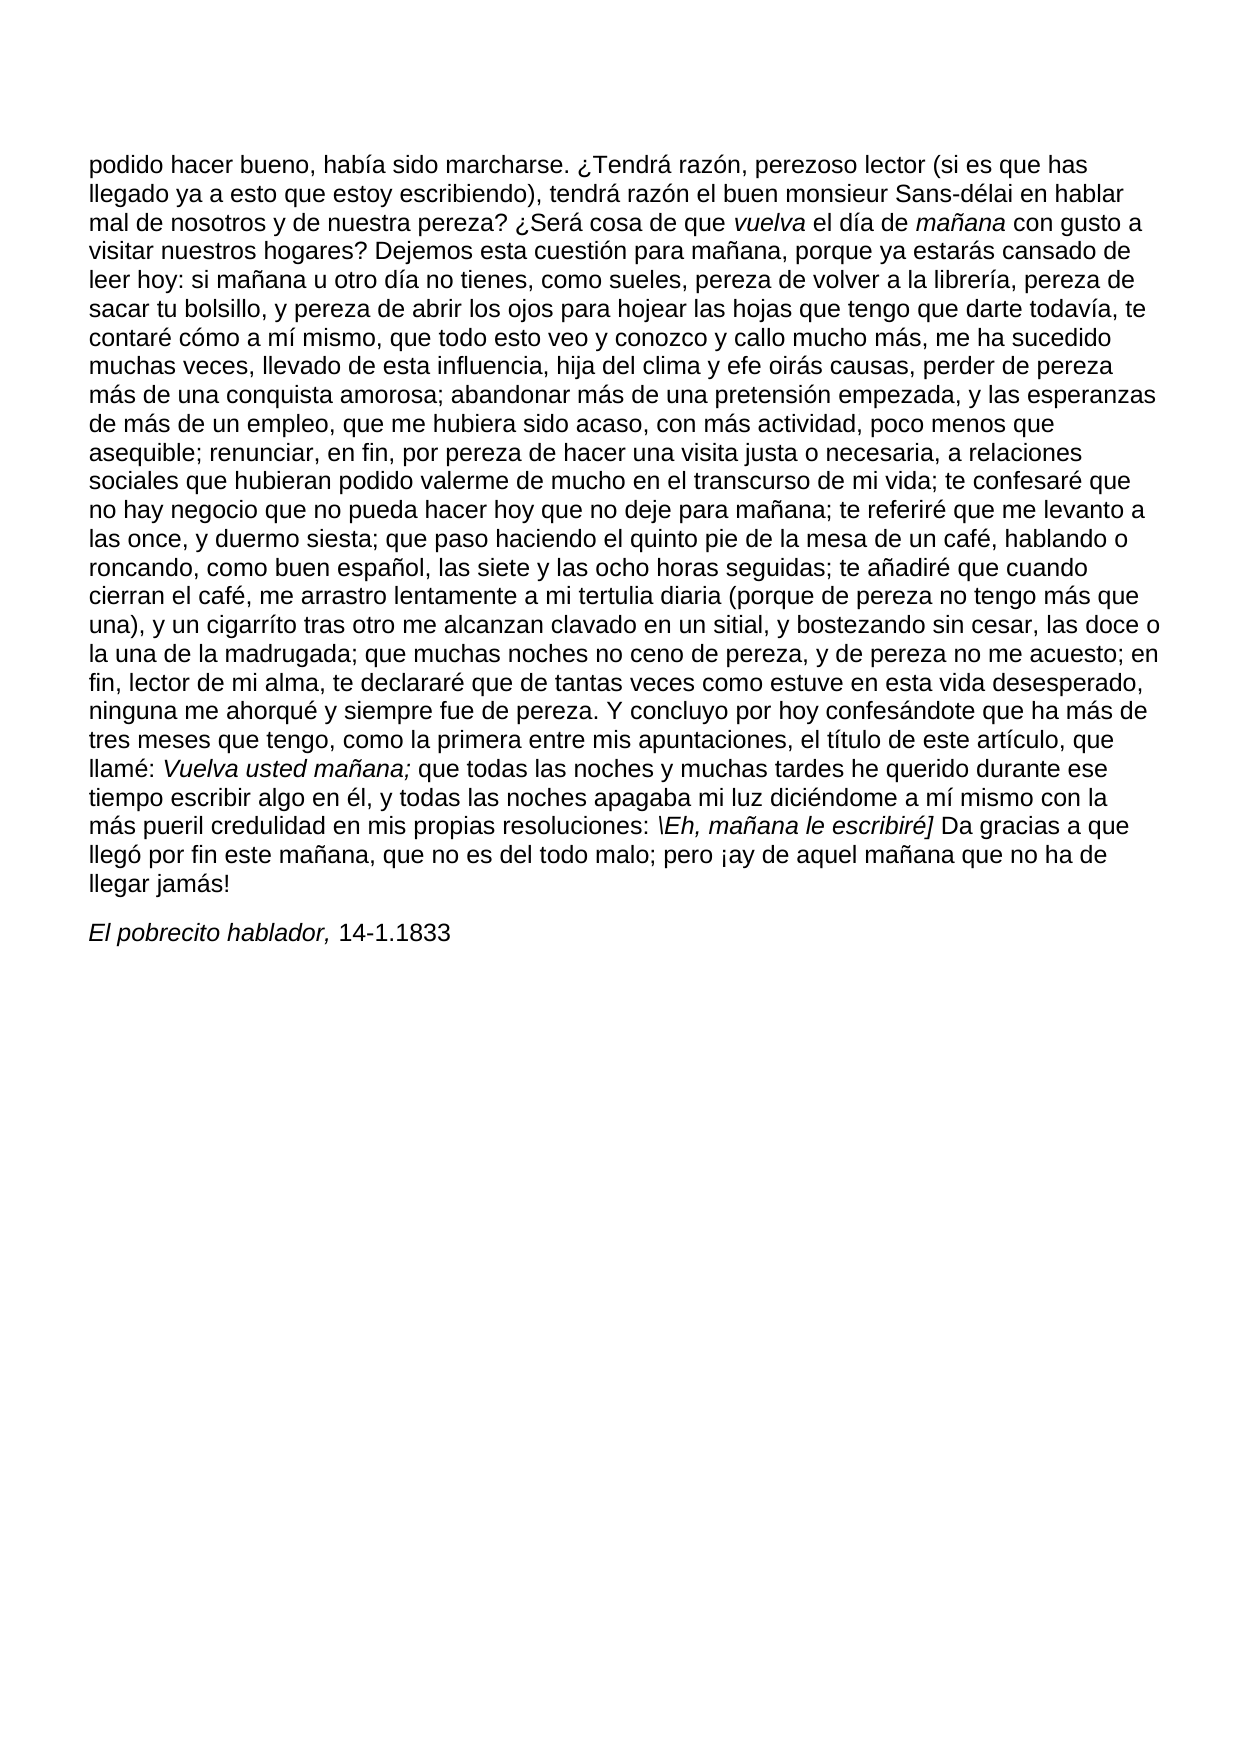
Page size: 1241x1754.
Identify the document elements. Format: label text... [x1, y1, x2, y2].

text El pobrecito hablador, 14-1.1833 [88, 918, 1162, 947]
text podido hacer bueno, había sido marcharse. ¿Tendrá razón, perezoso lector (si es que has llegado ya a esto que estoy escribiendo), tendrá razón el buen monsieur Sans-délai en hablar mal de nosotros y de nuestra pereza? ¿Será cosa de que vuelva el día de mañana con gusto a visitar nuestros hogares? Dejemos esta cuestión para mañana, porque ya estarás cansado de leer hoy: si mañana u otro día no tienes, como sueles, pereza de volver a la librería, pereza de sacar tu bolsillo, y pereza de abrir los ojos para hojear las hojas que tengo que darte todavía, te contaré cómo a mí mismo, que todo esto veo y conozco y callo mucho más, me ha sucedido muchas veces, llevado de esta influencia, hija del clima y efe oirás causas, perder de pereza más de una conquista amorosa; abandonar más de una pretensión empezada, y las esperanzas de más de un empleo, que me hubiera sido acaso, con más actividad, poco menos que asequible; renunciar, en fin, por pereza de hacer una visita justa o necesaria, a relaciones sociales que hubieran podido valerme de mucho en el transcurso de mi vida; te confesaré que no hay negocio que no pueda hacer hoy que no deje para mañana; te referiré que me levanto a las once, y duermo siesta; que paso haciendo el quinto pie de la mesa de un café, hablando o roncando, como buen español, las siete y las ocho horas seguidas; te añadiré que cuando cierran el café, me arrastro lentamente a mi tertulia diaria (porque de pereza no tengo más que una), y un cigarríto tras otro me alcanzan clavado en un sitial, y bostezando sin cesar, las doce o la una de la madrugada; que muchas noches no ceno de pereza, y de pereza no me acuesto; en fin, lector de mi alma, te declararé que de tantas veces como estuve en esta vida desesperado, ninguna me ahorqué y siempre fue de pereza. Y concluyo por hoy confesándote que ha más de tres meses que tengo, como la primera entre mis apuntaciones, el título de este artículo, que llamé: Vuelva usted mañana; que todas las noches y muchas tardes he querido durante ese tiempo escribir algo en él, y todas las noches apagaba mi luz diciéndome a mí mismo con la más pueril credulidad en mis propias resoluciones: \Eh, mañana le escribiré] Da gracias a que llegó por fin este mañana, que no es del todo malo; pero ¡ay de aquel mañana que no ha de llegar jamás! [88, 150, 1162, 897]
